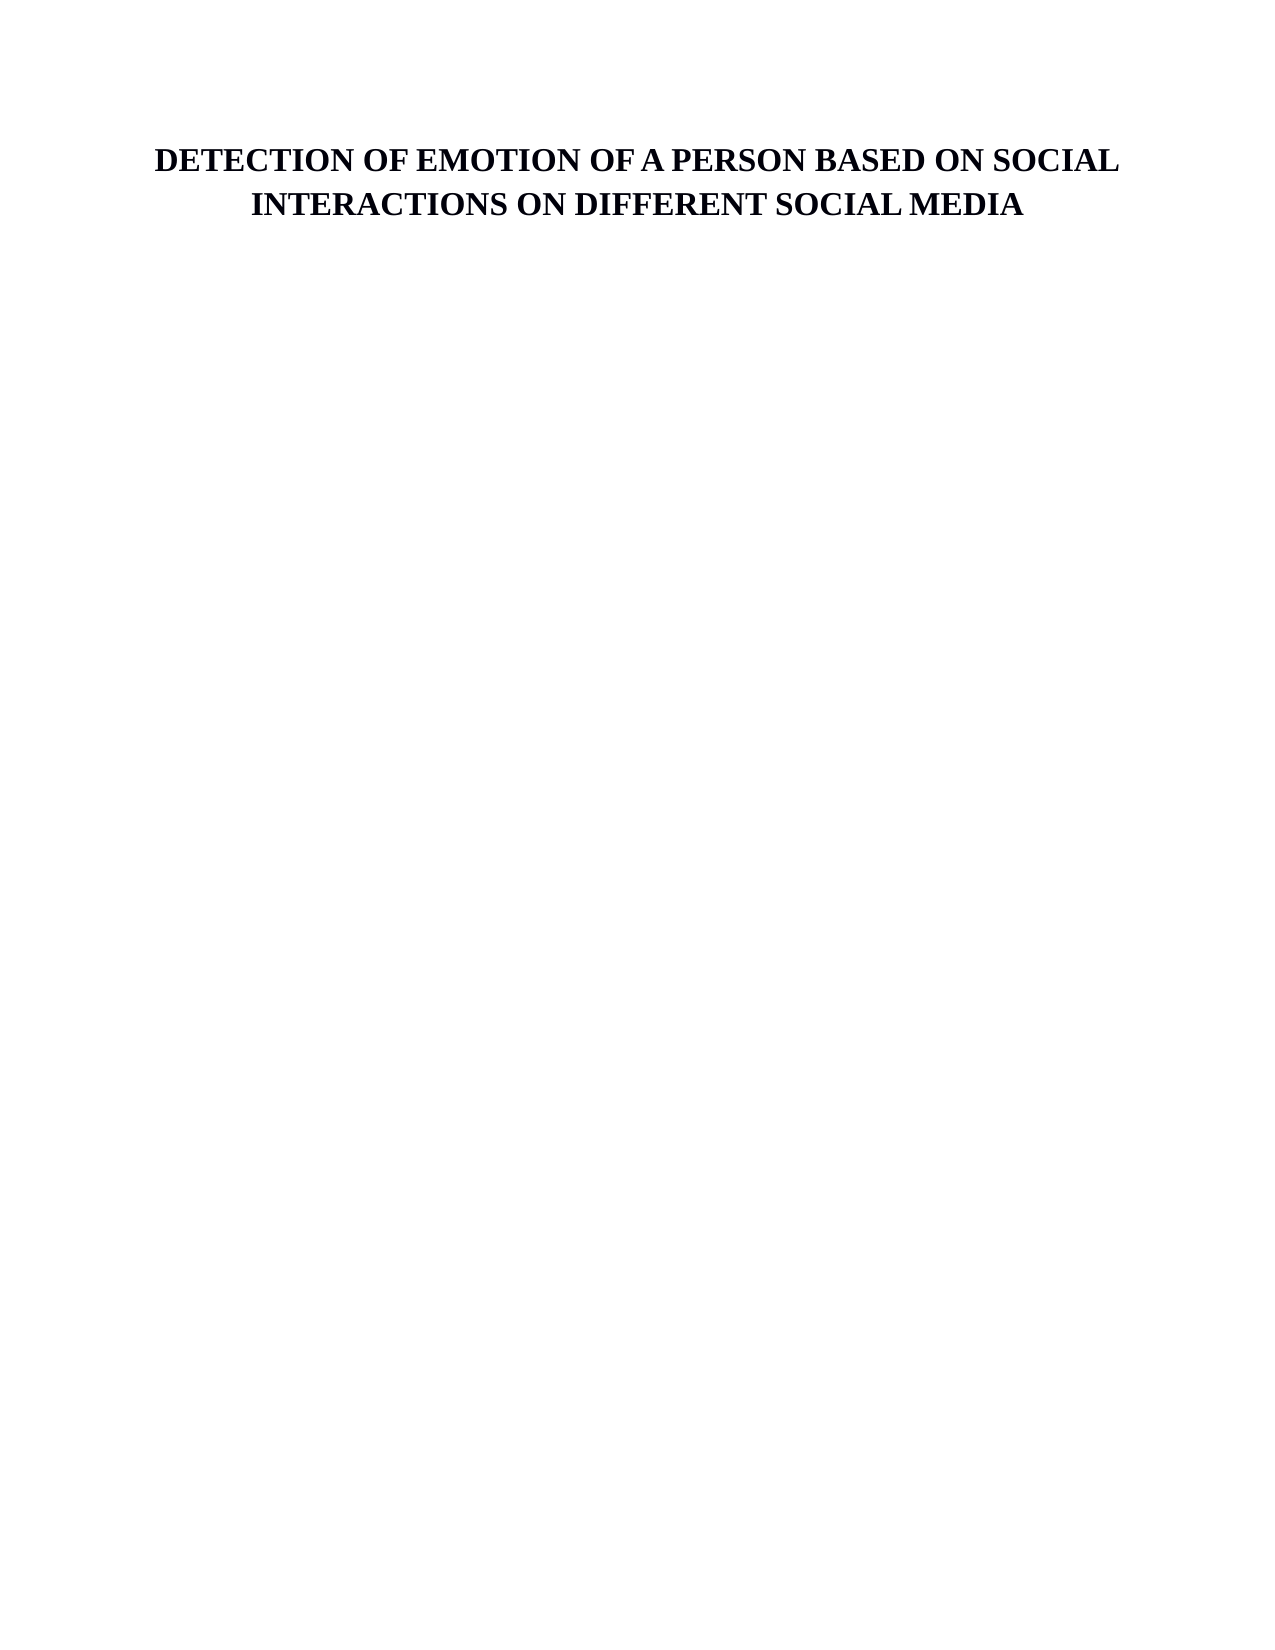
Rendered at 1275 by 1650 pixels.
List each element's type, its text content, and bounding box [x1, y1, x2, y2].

text DETECTION OF EMOTION OF A PERSON BASED ON SOCIAL INTERACTIONS ON DIFFERENT SOCIAL MEDIA [150, 140, 1125, 222]
